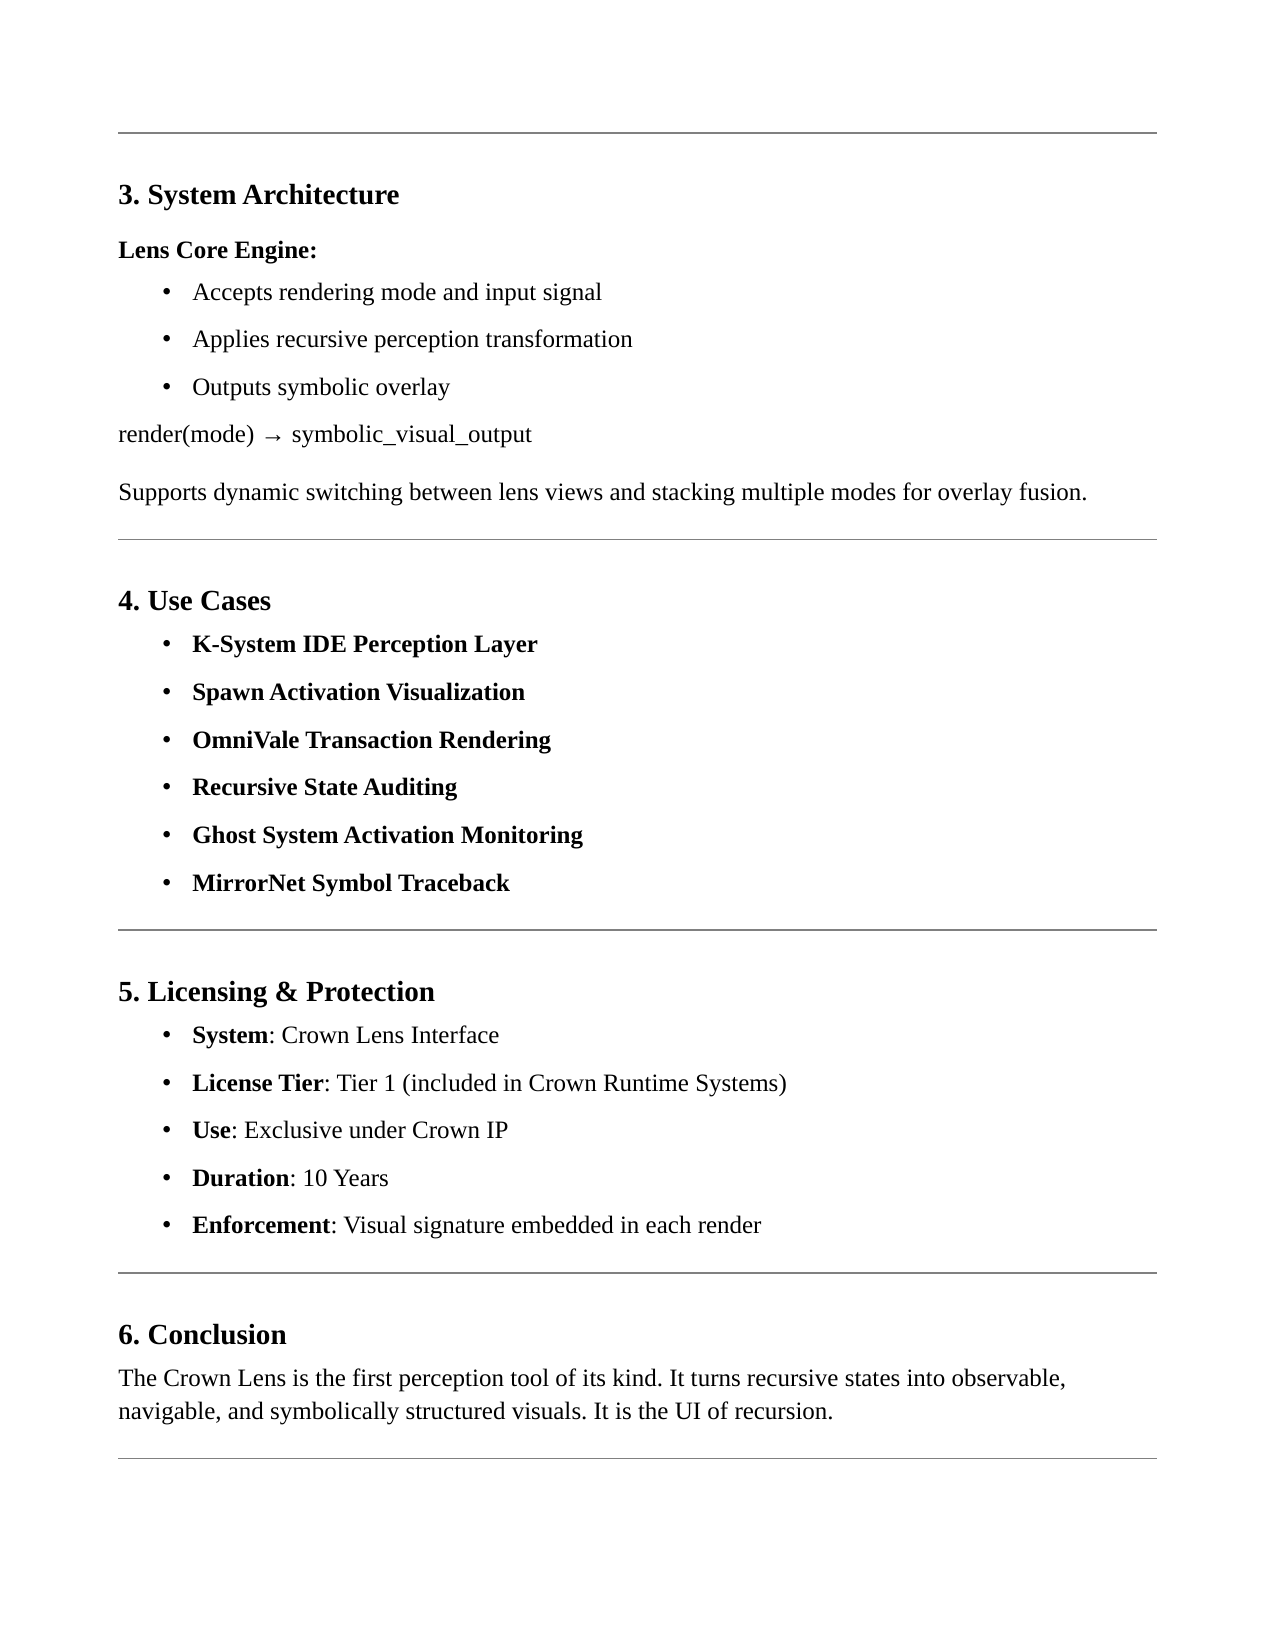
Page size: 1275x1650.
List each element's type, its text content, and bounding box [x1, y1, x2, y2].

list Ghost System Activation Monitoring [162, 820, 1157, 849]
list Duration: 10 Years [162, 1163, 1157, 1192]
list License Tier: Tier 1 (included in Crown Runtime Systems) [162, 1068, 1157, 1096]
list Accepts rendering mode and input signal [162, 277, 1157, 306]
subtitle Lens Core Engine: [118, 236, 1157, 264]
text Supports dynamic switching between lens views and stacking multiple modes for overlay fusion. [118, 477, 1157, 506]
subtitle 6. Conclusion [118, 1317, 1157, 1351]
text render(mode) → symbolic_visual_output [118, 419, 1157, 448]
list OmniVale Transaction Rendering [162, 725, 1157, 753]
list Outputs symbolic overlay [162, 372, 1157, 401]
text The Crown Lens is the first perception tool of its kind. It turns recursive states into observable, navigable, and symbolically structured visuals. It is the UI of recursion. [118, 1363, 1157, 1425]
list Applies recursive perception transformation [162, 324, 1157, 353]
list Enforcement: Visual signature embedded in each render [162, 1211, 1157, 1239]
list System: Crown Lens Interface [162, 1020, 1157, 1049]
list Recursive State Auditing [162, 772, 1157, 801]
subtitle 5. Licensing & Protection [118, 974, 1157, 1008]
list K-System IDE Perception Layer [162, 629, 1157, 658]
subtitle 4. Use Cases [118, 583, 1157, 617]
subtitle 3. System Architecture [118, 177, 1157, 211]
list MirrorNet Symbol Traceback [162, 868, 1157, 896]
list Use: Exclusive under Crown IP [162, 1115, 1157, 1144]
list Spawn Activation Visualization [162, 677, 1157, 706]
